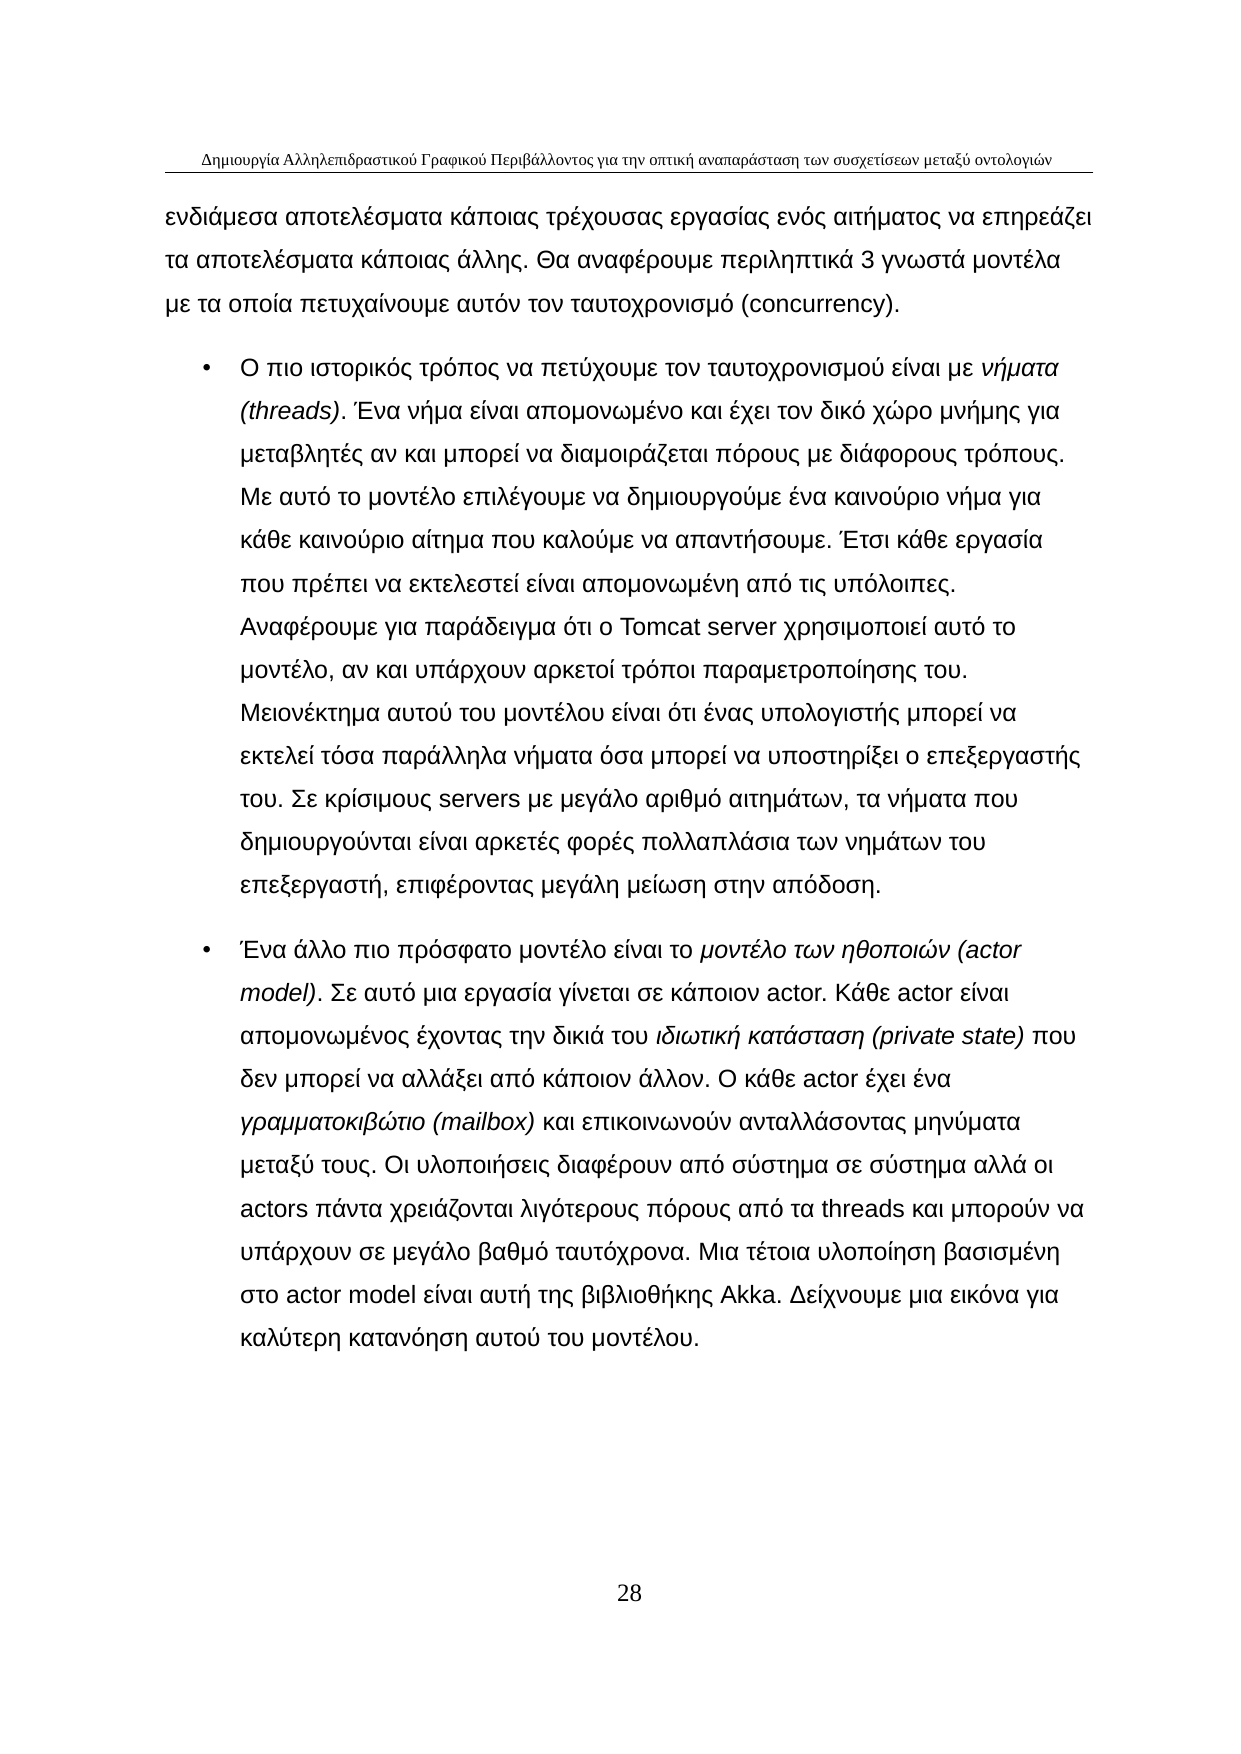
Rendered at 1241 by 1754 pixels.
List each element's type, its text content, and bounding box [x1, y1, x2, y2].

text ενδιάμεσα αποτελέσματα κάποιας τρέχουσας εργασίας ενός αιτήματος να επηρεάζει τα αποτελέσματα κάποιας άλλης. Θα αναφέρουμε περιληπτικά 3 γνωστά μοντέλα με τα οποία πετυχαίνουμε αυτόν τον ταυτοχρονισμό (concurrency). [165, 202, 1093, 317]
list Ο πιο ιστορικός τρόπος να πετύχουμε τον ταυτοχρονισμού είναι με νήματα (threads). Ένα νήμα είναι απομονωμένο και έχει τον δικό χώρο μνήμης για μεταβλητές αν και μπορεί να διαμοιράζεται πόρους με διάφορους τρόπους. Με αυτό το μοντέλο επιλέγουμε να δημιουργούμε ένα καινούριο νήμα για κάθε καινούριο αίτημα που καλούμε να απαντήσουμε. Έτσι κάθε εργασία που πρέπει να εκτελεστεί είναι απομονωμένη από τις υπόλοιπες. Αναφέρουμε για παράδειγμα ότι ο Tomcat server χρησιμοποιεί αυτό το μοντέλο, αν και υπάρχουν αρκετοί τρόποι παραμετροποίησης του. Μειονέκτημα αυτού του μοντέλου είναι ότι ένας υπολογιστής μπορεί να εκτελεί τόσα παράλληλα νήματα όσα μπορεί να υποστηρίξει ο επεξεργαστής του. Σε κρίσιμους servers με μεγάλο αριθμό αιτημάτων, τα νήματα που δημιουργούνται είναι αρκετές φορές πολλαπλάσια των νημάτων του επεξεργαστή, επιφέροντας μεγάλη μείωση στην απόδοση. [202, 353, 1093, 899]
list Ένα άλλο πιο πρόσφατο μοντέλο είναι το μοντέλο των ηθοποιών (actor model). Σε αυτό μια εργασία γίνεται σε κάποιον actor. Κάθε actor είναι απομονωμένος έχοντας την δικιά του ιδιωτική κατάσταση (private state) που δεν μπορεί να αλλάξει από κάποιον άλλον. Ο κάθε actor έχει ένα γραμματοκιβώτιο (mailbox) και επικοινωνούν ανταλλάσοντας μηνύματα μεταξύ τους. Οι υλοποιήσεις διαφέρουν από σύστημα σε σύστημα αλλά οι actors πάντα χρειάζονται λιγότερους πόρους από τα threads και μπορούν να υπάρχουν σε μεγάλο βαθμό ταυτόχρονα. Μια τέτοια υλοποίηση βασισμένη στο actor model είναι αυτή της βιβλιοθήκης Akka. Δείχνουμε μια εικόνα για καλύτερη κατανόηση αυτού του μοντέλου. [202, 935, 1093, 1352]
